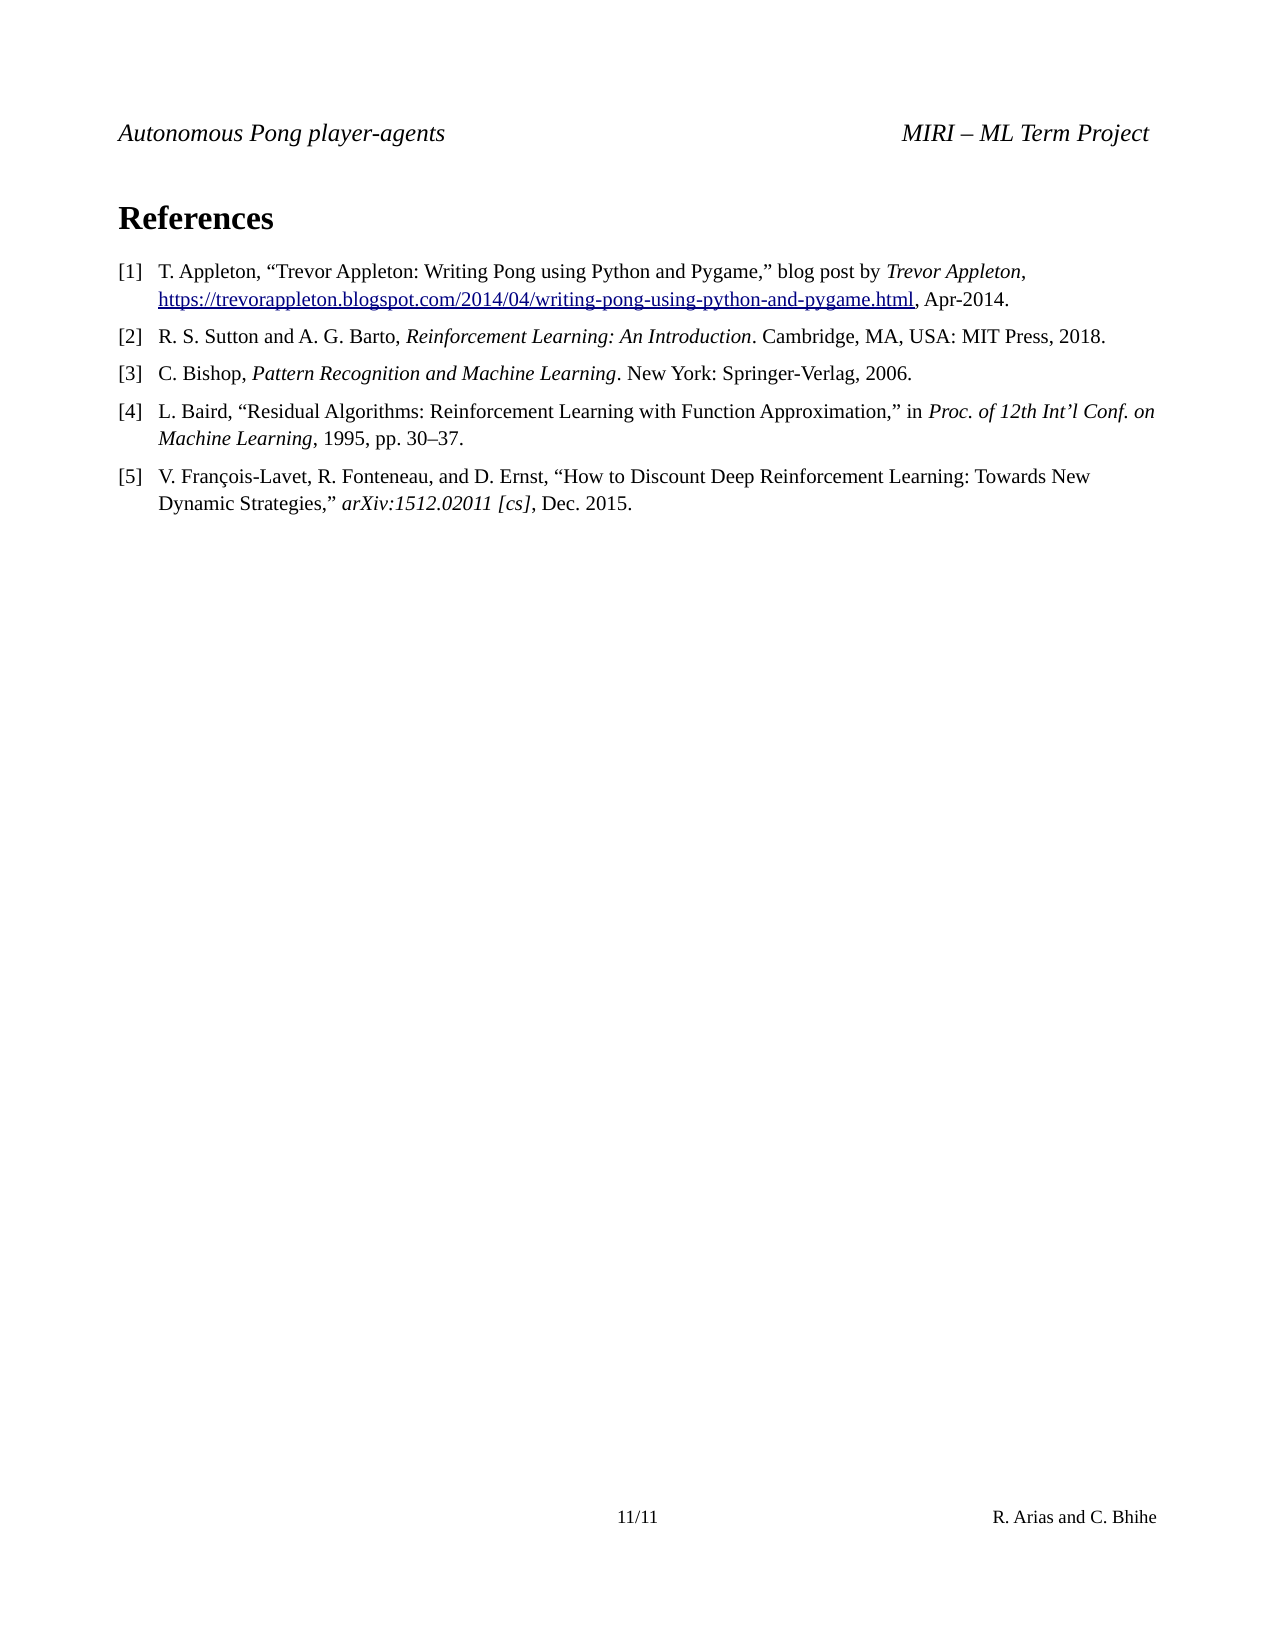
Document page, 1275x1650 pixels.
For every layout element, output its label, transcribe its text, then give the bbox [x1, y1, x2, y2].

text [3] C. Bishop, Pattern Recognition and Machine Learning. New York: Springer-Verlag, 2006. [118, 361, 1157, 385]
text [2] R. S. Sutton and A. G. Barto, Reinforcement Learning: An Introduction. Cambridge, MA, USA: MIT Press, 2018. [118, 324, 1157, 348]
text [5] V. François-Lavet, R. Fonteneau, and D. Ernst, “How to Discount Deep Reinforcement Learning: Towards New Dynamic Strategies,” arXiv:1512.02011 [cs], Dec. 2015. [118, 464, 1157, 515]
text [1] T. Appleton, “Trevor Appleton: Writing Pong using Python and Pygame,” blog post by Trevor Appleton, https://trevorappleton.blogspot.com/2014/04/writing-pong-using-python-and-pygame.html, Apr-2014. [118, 259, 1157, 311]
subtitle References [118, 198, 1157, 237]
text [4] L. Baird, “Residual Algorithms: Reinforcement Learning with Function Approximation,” in Proc. of 12th Int’l Conf. on Machine Learning, 1995, pp. 30–37. [118, 399, 1157, 450]
